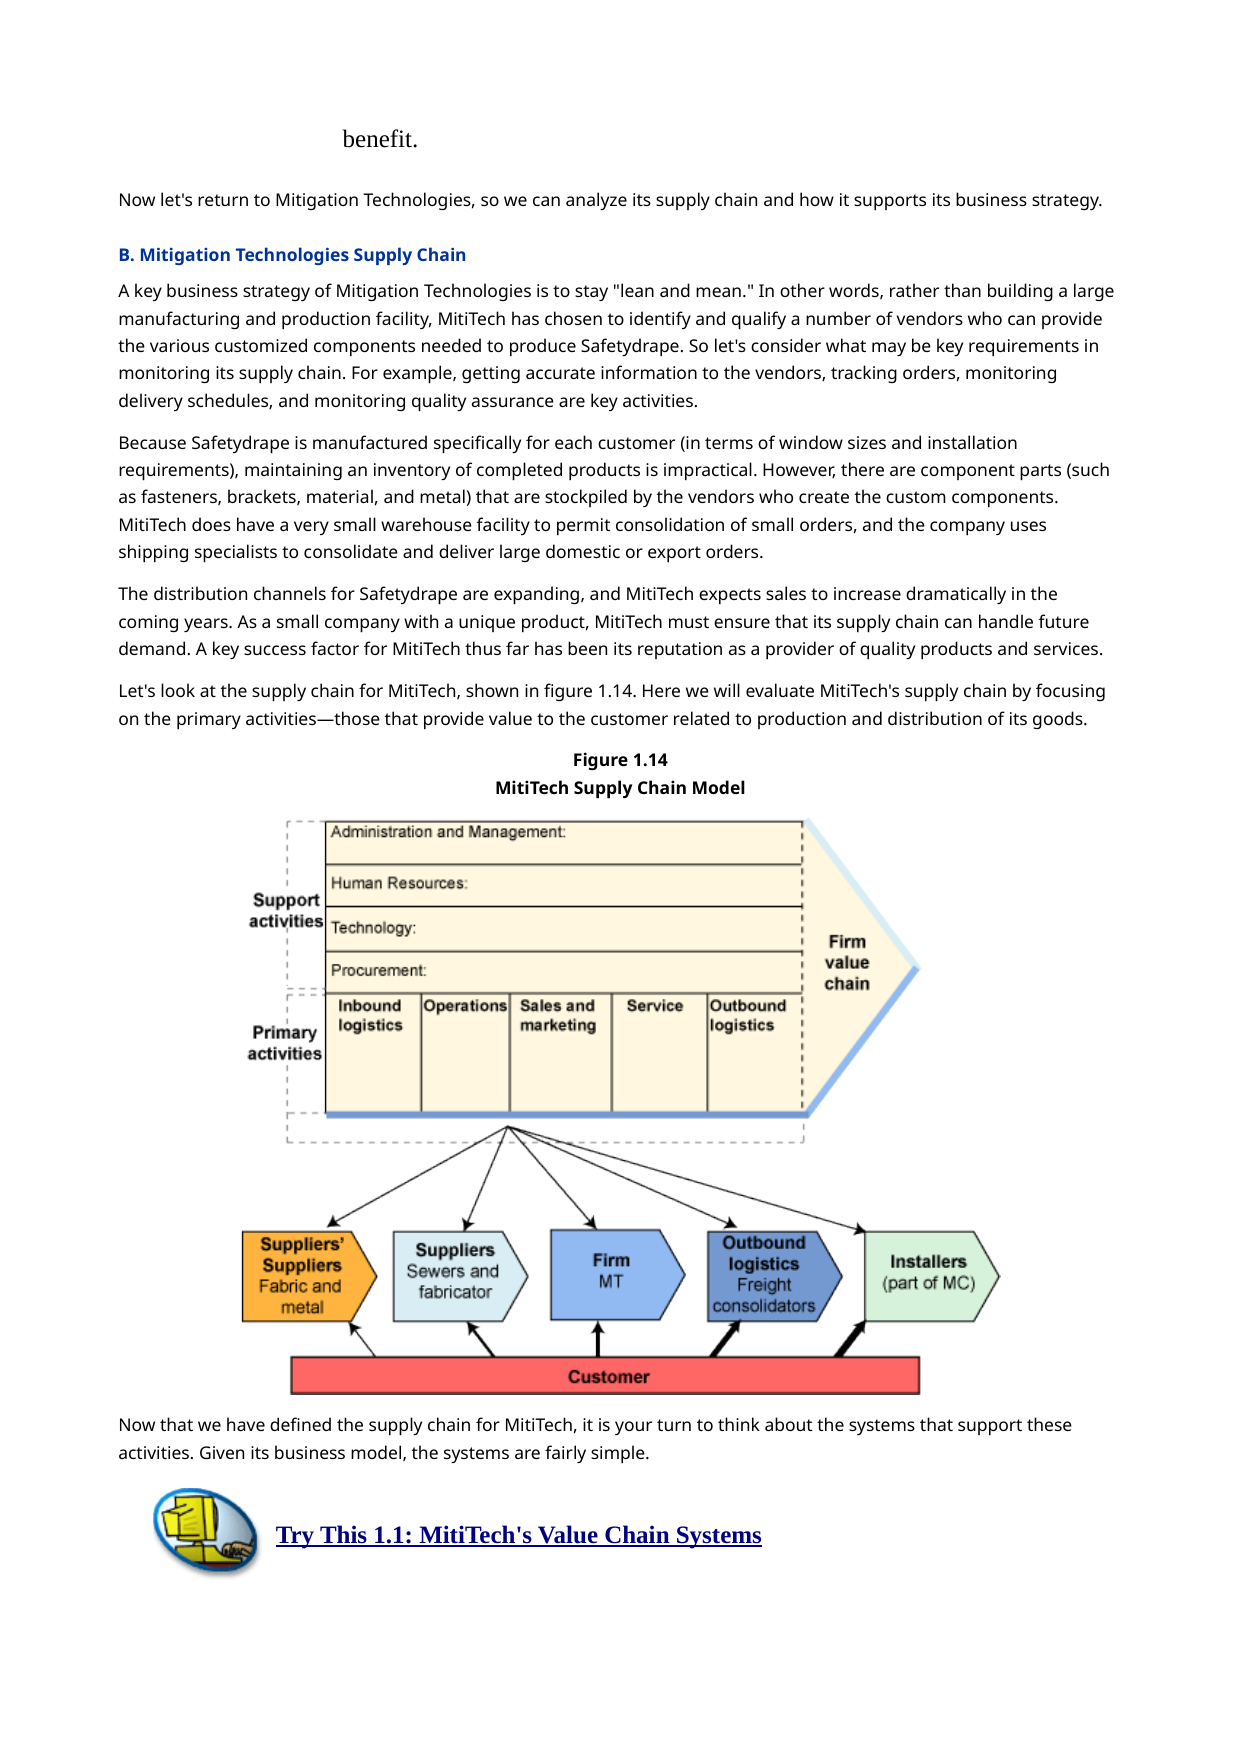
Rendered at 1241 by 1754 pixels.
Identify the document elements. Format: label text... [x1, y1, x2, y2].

picture [153, 1488, 263, 1582]
table_header [147, 1483, 270, 1587]
text A key business strategy of Mitigation Technologies is to stay "lean and mean." In other words, rather than building a large manufacturing and production facility, MitiTech has chosen to identify and qualify a number of vendors who can provide the various customized components needed to produce Safetydrape. So let's consider what may be key requirements in monitoring its supply chain. For example, getting accurate information to the vendors, tracking orders, monitoring delivery schedules, and monitoring quality assurance are key activities. [118, 279, 1122, 412]
text Now that we have defined the supply chain for MitiTech, it is your turn to think about the systems that support these activities. Given its business model, the systems are fairly simple. [118, 1413, 1122, 1464]
table_header [147, 118, 307, 188]
picture [239, 817, 1001, 1395]
table_header benefit. [308, 118, 1093, 188]
text Figure 1.14 MitiTech Supply Chain Model [118, 748, 1122, 799]
subtitle B. Mitigation Technologies Supply Chain [118, 242, 1122, 266]
text Now let's return to Mitigation Technologies, so we can analyze its supply chain and how it supports its business strategy. [118, 188, 1122, 212]
text The distribution channels for Safetydrape are expanding, and MitiTech expects sales to increase dramatically in the coming years. As a small company with a unique product, MitiTech must ensure that its supply chain can handle future demand. A key success factor for MitiTech thus far has been its reputation as a provider of quality products and services. [118, 582, 1122, 661]
text Because Safetydrape is manufactured specifically for each customer (in terms of window sizes and installation requirements), maintaining an inventory of completed products is impractical. However, there are component parts (such as fasteners, brackets, material, and metal) that are stockpiled by the vendors who create the custom components. MitiTech does have a very small warehouse facility to permit consolidation of small orders, and the company uses shipping specialists to consolidate and deliver large domestic or export orders. [118, 430, 1122, 564]
text Let's look at the supply chain for MitiTech, shown in figure 1.14. Here we will evaluate MitiTech's supply chain by focusing on the primary activities—those that provide value to the customer related to production and distribution of its goods. [118, 679, 1122, 730]
table_header Try This 1.1: MitiTech's Value Chain Systems [270, 1483, 771, 1587]
